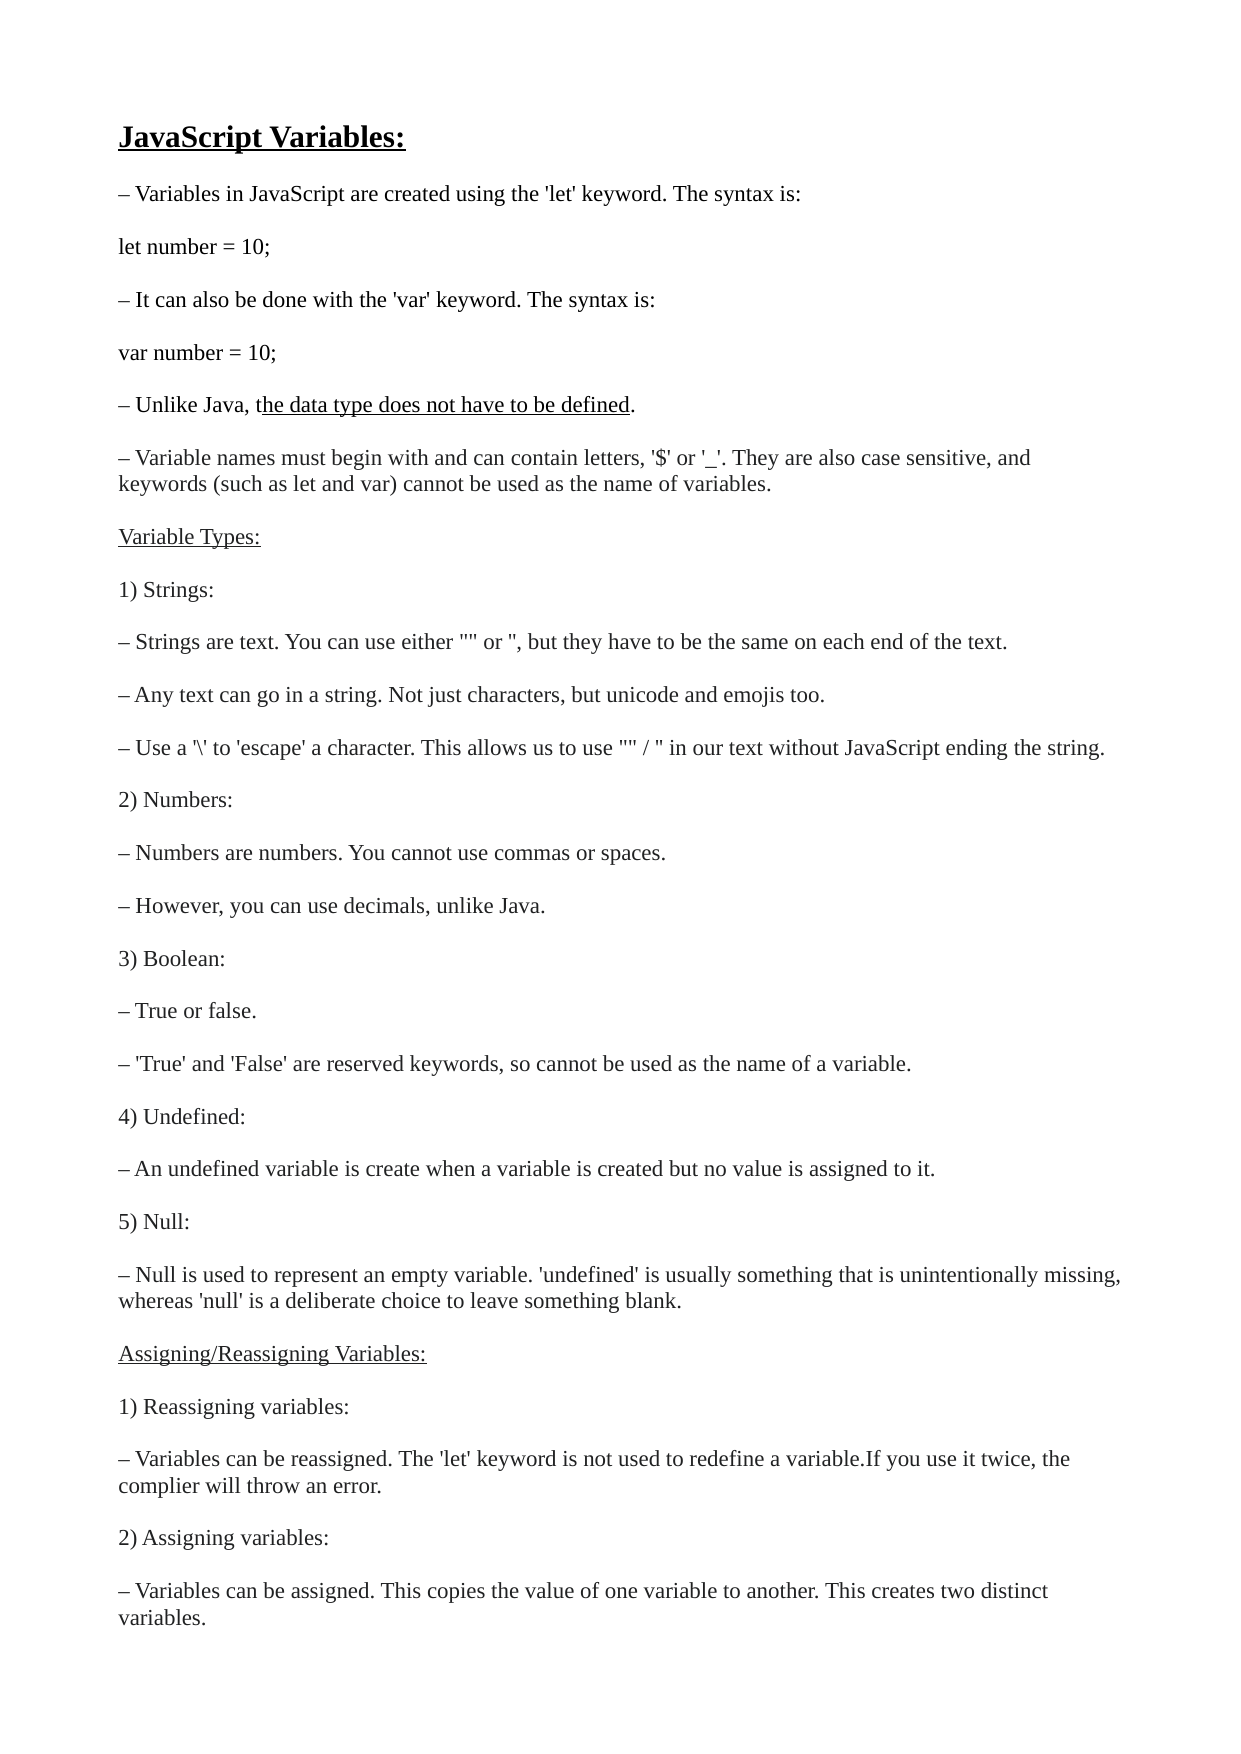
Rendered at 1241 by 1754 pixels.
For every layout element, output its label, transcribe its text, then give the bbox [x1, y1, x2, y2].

text 5) Null: [118, 1208, 1122, 1234]
text – Use a '\' to 'escape' a character. This allows us to use "" / '' in our text without JavaScript ending the string. [118, 734, 1122, 760]
text – Variables can be reassigned. The 'let' keyword is not used to redefine a variable.If you use it twice, the complier will throw an error. [118, 1445, 1122, 1498]
text let number = 10; [118, 233, 1122, 259]
text – Null is used to represent an empty variable. 'undefined' is usually something that is unintentionally missing, whereas 'null' is a deliberate choice to leave something blank. [118, 1261, 1122, 1314]
text 4) Undefined: [118, 1103, 1122, 1129]
text 1) Strings: [118, 576, 1122, 602]
text – True or false. [118, 997, 1122, 1024]
text 3) Boolean: [118, 945, 1122, 971]
text – Any text can go in a string. Not just characters, but unicode and emojis too. [118, 681, 1122, 707]
text – Variables can be assigned. This copies the value of one variable to another. This creates two distinct variables. [118, 1577, 1122, 1630]
text – 'True' and 'False' are reserved keywords, so cannot be used as the name of a variable. [118, 1050, 1122, 1076]
text – It can also be done with the 'var' keyword. The syntax is: [118, 286, 1122, 312]
text – Numbers are numbers. You cannot use commas or spaces. [118, 839, 1122, 866]
text – Variables in JavaScript are created using the 'let' keyword. The syntax is: [118, 180, 1122, 207]
text – Strings are text. You can use either "" or '', but they have to be the same on each end of the text. [118, 628, 1122, 655]
text – Variable names must begin with and can contain letters, '$' or '_'. They are also case sensitive, and keywords (such as let and var) cannot be used as the name of variables. [118, 444, 1122, 497]
text – An undefined variable is create when a variable is created but no value is assigned to it. [118, 1156, 1122, 1182]
text Assigning/Reassigning Variables: [118, 1340, 1122, 1366]
text Variable Types: [118, 523, 1122, 549]
text – However, you can use decimals, unlike Java. [118, 892, 1122, 918]
text – Unlike Java, the data type does not have to be defined. [118, 391, 1122, 418]
text 2) Numbers: [118, 787, 1122, 813]
text 2) Assigning variables: [118, 1524, 1122, 1551]
text var number = 10; [118, 338, 1122, 365]
text JavaScript Variables: [118, 118, 1122, 154]
text 1) Reassigning variables: [118, 1393, 1122, 1419]
